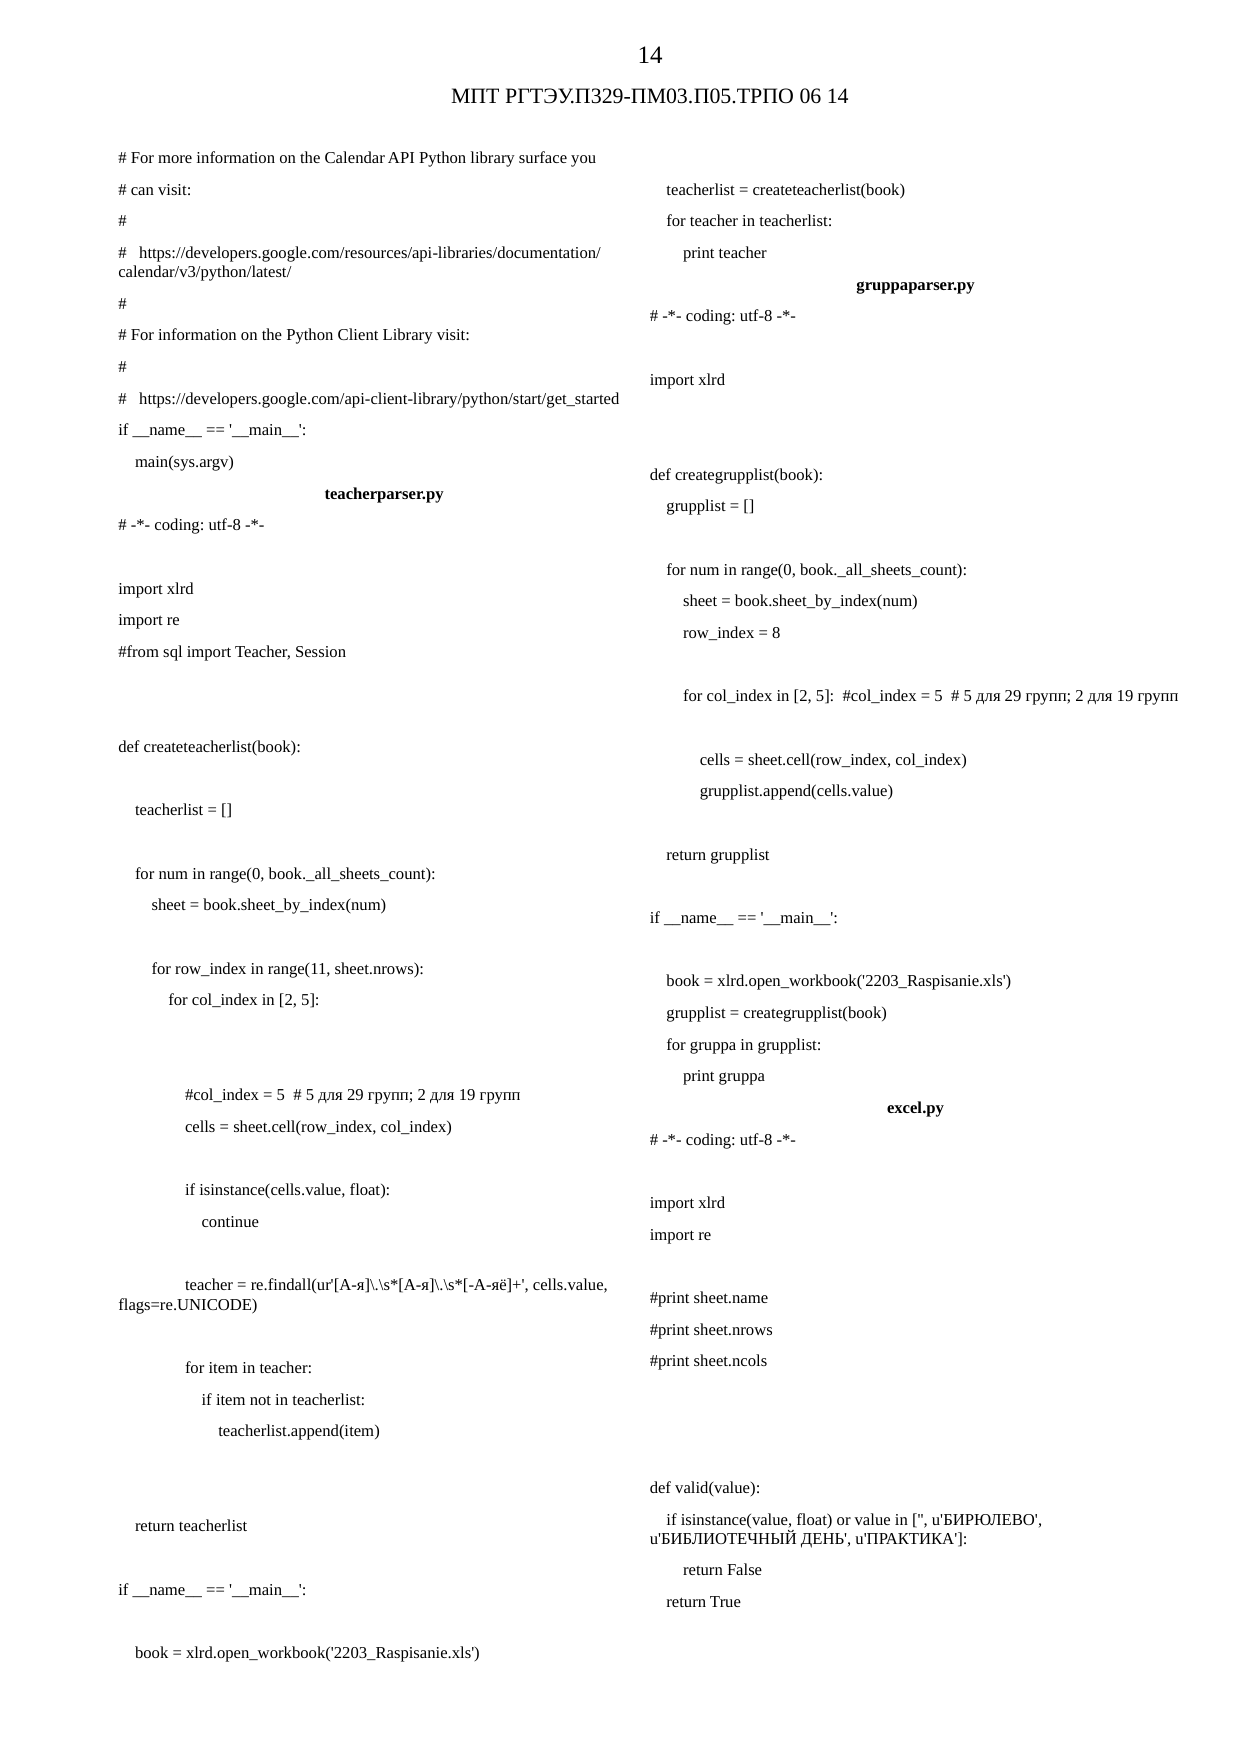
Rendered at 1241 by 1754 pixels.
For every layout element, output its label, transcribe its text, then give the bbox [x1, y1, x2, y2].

text for row_index in range(11, sheet.nrows): [118, 958, 649, 978]
text if __name__ == '__main__': [649, 908, 1181, 927]
text # -*- coding: utf-8 -*- [118, 515, 649, 534]
text grupplist.append(cells.value) [649, 781, 1181, 800]
text if isinstance(value, float) or value in ['', u'БИРЮЛЕВО', u'БИБЛИОТЕЧНЫЙ ДЕНЬ', u'ПРАКТИКА']: [649, 1509, 1181, 1548]
text teacherlist = createteacherlist(book) [649, 179, 1181, 198]
text for col_index in [2, 5]: #col_index = 5 # 5 для 29 групп; 2 для 19 групп [649, 686, 1181, 705]
text #from sql import Teacher, Session [118, 642, 649, 661]
text import xlrd [649, 369, 1181, 388]
text # https://developers.google.com/resources/api-libraries/documentation/calendar/v3/python/latest/ [118, 243, 649, 281]
text for col_index in [2, 5]: [118, 990, 649, 1009]
text # For more information on the Calendar API Python library surface you [118, 148, 649, 167]
text cells = sheet.cell(row_index, col_index) [118, 1117, 649, 1136]
text return False [649, 1560, 1181, 1579]
text # [118, 293, 649, 313]
text return teacherlist [118, 1516, 649, 1535]
text return grupplist [649, 844, 1181, 863]
text for num in range(0, book._all_sheets_count): [118, 863, 649, 883]
text def valid(value): [649, 1478, 1181, 1497]
text for gruppa in grupplist: [649, 1034, 1181, 1053]
text row_index = 8 [649, 623, 1181, 642]
text # can visit: [118, 179, 649, 198]
text gruppaparser.py [649, 274, 1181, 293]
text import re [118, 610, 649, 629]
text #print sheet.name [649, 1288, 1181, 1307]
text import xlrd [649, 1193, 1181, 1212]
text if __name__ == '__main__': [118, 1579, 649, 1598]
text # -*- coding: utf-8 -*- [649, 1129, 1181, 1148]
text print teacher [649, 243, 1181, 262]
text teacher = re.findall(ur'[А-я]\.\s*[А-я]\.\s*[-А-яё]+', cells.value, flags=re.UNICODE) [118, 1275, 649, 1313]
text teacherlist.append(item) [118, 1421, 649, 1440]
text return True [649, 1592, 1181, 1611]
text continue [118, 1212, 649, 1231]
text # -*- coding: utf-8 -*- [649, 306, 1181, 325]
text # https://developers.google.com/api-client-library/python/start/get_started [118, 388, 649, 408]
text def createteacherlist(book): [118, 737, 649, 756]
text grupplist = [] [649, 496, 1181, 515]
text sheet = book.sheet_by_index(num) [118, 895, 649, 914]
text # For information on the Python Client Library visit: [118, 325, 649, 344]
text book = xlrd.open_workbook('2203_Raspisanie.xls') [649, 971, 1181, 990]
text main(sys.argv) [118, 452, 649, 471]
text #print sheet.nrows [649, 1319, 1181, 1338]
text if item not in teacherlist: [118, 1389, 649, 1408]
text for num in range(0, book._all_sheets_count): [649, 559, 1181, 578]
text cells = sheet.cell(row_index, col_index) [649, 749, 1181, 768]
text if isinstance(cells.value, float): [118, 1180, 649, 1199]
text #col_index = 5 # 5 для 29 групп; 2 для 19 групп [118, 1085, 649, 1104]
text teacherparser.py [118, 483, 649, 503]
text book = xlrd.open_workbook('2203_Raspisanie.xls') [118, 1643, 649, 1662]
text def creategrupplist(book): [649, 464, 1181, 483]
text for item in teacher: [118, 1358, 649, 1377]
text # [118, 211, 649, 230]
text import xlrd [118, 578, 649, 598]
text print gruppa [649, 1066, 1181, 1085]
text excel.py [649, 1098, 1181, 1117]
text if __name__ == '__main__': [118, 420, 649, 439]
text sheet = book.sheet_by_index(num) [649, 591, 1181, 610]
text #print sheet.ncols [649, 1351, 1181, 1370]
text for teacher in teacherlist: [649, 211, 1181, 230]
text grupplist = creategrupplist(book) [649, 1003, 1181, 1022]
text # [118, 357, 649, 376]
text import re [649, 1224, 1181, 1243]
text teacherlist = [] [118, 800, 649, 819]
